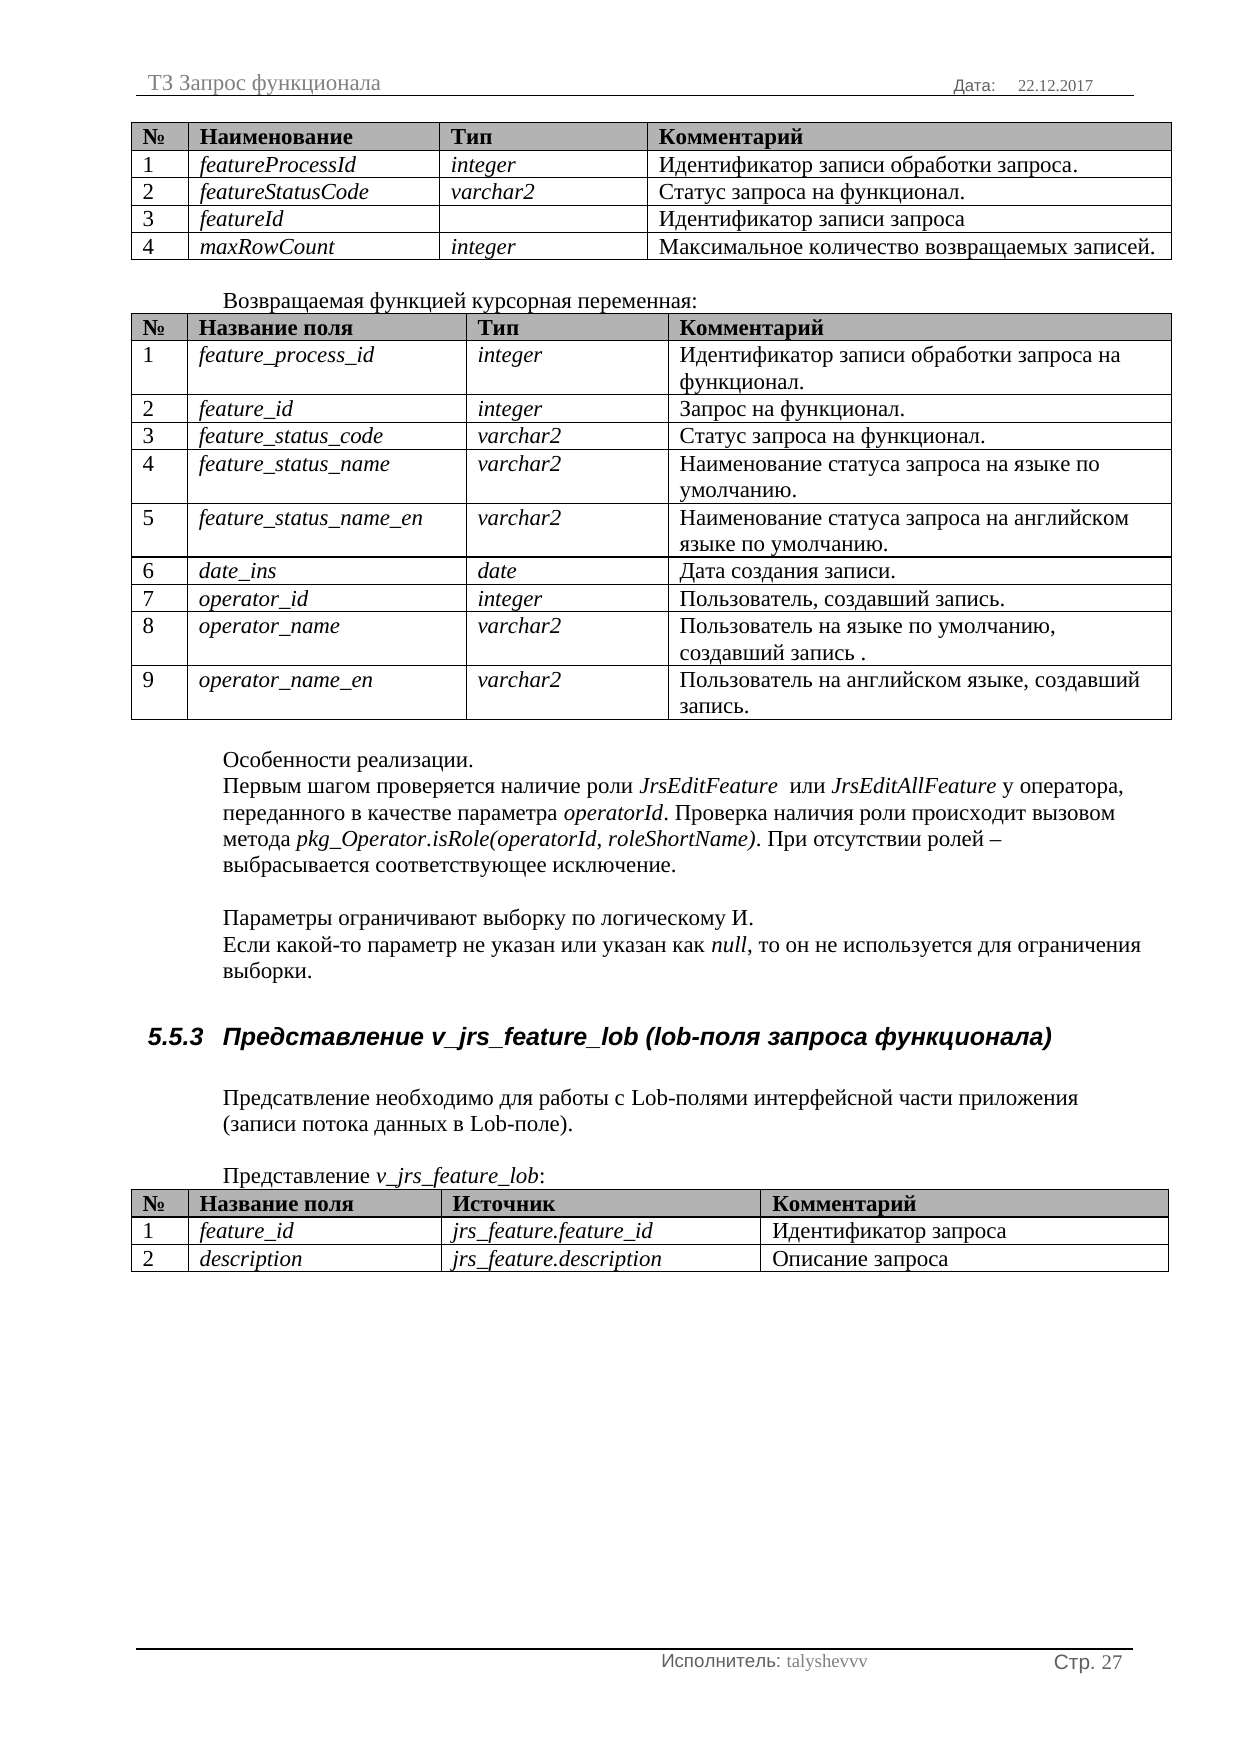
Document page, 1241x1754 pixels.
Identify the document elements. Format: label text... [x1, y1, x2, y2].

table_cell operator_name_en [188, 666, 466, 719]
table_cell integer [440, 151, 647, 177]
table_header Название поля [189, 1190, 441, 1216]
table_cell integer [467, 341, 668, 394]
table_header Тип [467, 314, 668, 340]
table_header Комментарий [669, 314, 1171, 340]
table_cell featureProcessId [189, 151, 439, 177]
table_cell date_ins [188, 558, 466, 584]
table_cell [440, 206, 647, 232]
table_cell 1 [132, 151, 188, 177]
table_cell varchar2 [467, 504, 668, 556]
table_cell feature_status_name_en [188, 504, 466, 556]
table_header Источник [442, 1190, 760, 1216]
table_cell featureStatusCode [189, 178, 439, 204]
table_cell varchar2 [467, 450, 668, 503]
text Возвращаемая функцией курсорная переменная: [223, 287, 1152, 313]
table_cell varchar2 [467, 666, 668, 719]
table_cell Статус запроса на функционал. [648, 178, 1171, 204]
table_cell Пользователь, создавший запись. [669, 585, 1171, 611]
table_cell integer [467, 585, 668, 611]
text Первым шагом проверяется наличие роли JrsEditFeature или JrsEditAllFeature у оператора, переданного в качестве параметра operatorId. Проверка наличия роли происходит вызовом метода pkg_Operator.isRole(operatorId, roleShortName). При отсутствии ролей – выбрасывается соответствующее исключение. [223, 772, 1152, 878]
table_cell varchar2 [440, 178, 647, 204]
table_cell 3 [132, 206, 188, 232]
text Параметры ограничивают выборку по логическому И. [223, 904, 1152, 931]
table_cell 7 [132, 585, 187, 611]
table_header № [132, 123, 188, 150]
table_cell 1 [132, 1218, 188, 1244]
table_cell feature_id [189, 1218, 441, 1244]
table_cell Запрос на функционал. [669, 395, 1171, 422]
table_cell date [467, 558, 668, 584]
table_cell integer [440, 233, 647, 259]
table_header № [132, 314, 187, 340]
table_cell Максимальное количество возвращаемых записей. [648, 233, 1171, 259]
table_cell Идентификатор записи обработки запроса на функционал. [669, 341, 1171, 394]
table_cell 1 [132, 341, 187, 394]
table_cell 6 [132, 558, 187, 584]
table_cell 4 [132, 233, 188, 259]
table_cell feature_process_id [188, 341, 466, 394]
table_cell Идентификатор записи обработки запроса. [648, 151, 1171, 177]
text Представление v_jrs_feature_lob: [223, 1163, 1152, 1189]
table_cell varchar2 [467, 612, 668, 665]
table_header Тип [440, 123, 647, 150]
table_cell 4 [132, 450, 187, 503]
subtitle Представление v_jrs_feature_lob (lob-поля запроса функционала) [148, 1022, 1152, 1051]
table_cell 2 [132, 1245, 188, 1271]
table_cell Статус запроса на функционал. [669, 423, 1171, 449]
table_cell 2 [132, 395, 187, 422]
table_cell feature_status_code [188, 423, 466, 449]
table_cell feature_status_name [188, 450, 466, 503]
table_cell 2 [132, 178, 188, 204]
text Особенности реализации. [223, 746, 1152, 772]
table_cell 5 [132, 504, 187, 556]
table_cell 9 [132, 666, 187, 719]
table_header Название поля [188, 314, 466, 340]
table_header Комментарий [761, 1190, 1168, 1216]
table_header Наименование [189, 123, 439, 150]
table_cell operator_id [188, 585, 466, 611]
table_cell Наименование статуса запроса на языке по умолчанию. [669, 450, 1171, 503]
table_cell jrs_feature.description [442, 1245, 760, 1271]
table_cell integer [467, 395, 668, 422]
text Если какой-то параметр не указан или указан как null, то он не используется для ограничения выборки. [223, 931, 1152, 983]
table_cell Дата создания записи. [669, 558, 1171, 584]
table_cell Идентификатор запроса [761, 1218, 1168, 1244]
table_cell operator_name [188, 612, 466, 665]
table_cell Наименование статуса запроса на английском языке по умолчанию. [669, 504, 1171, 556]
table_cell varchar2 [467, 423, 668, 449]
table_cell Описание запроса [761, 1245, 1168, 1271]
table_cell jrs_feature.feature_id [442, 1218, 760, 1244]
table_cell feature_id [188, 395, 466, 422]
table_header № [132, 1190, 188, 1216]
table_cell 3 [132, 423, 187, 449]
table_header Комментарий [648, 123, 1171, 150]
table_cell 8 [132, 612, 187, 665]
table_cell maxRowCount [189, 233, 439, 259]
table_cell Пользователь на языке по умолчанию, создавший запись . [669, 612, 1171, 665]
table_cell Пользователь на английском языке, создавший запись. [669, 666, 1171, 719]
table_cell featureId [189, 206, 439, 232]
table_cell description [189, 1245, 441, 1271]
table_cell Идентификатор записи запроса [648, 206, 1171, 232]
text Предсатвление необходимо для работы с Lob-полями интерфейсной части приложения (записи потока данных в Lob-поле). [223, 1083, 1152, 1136]
